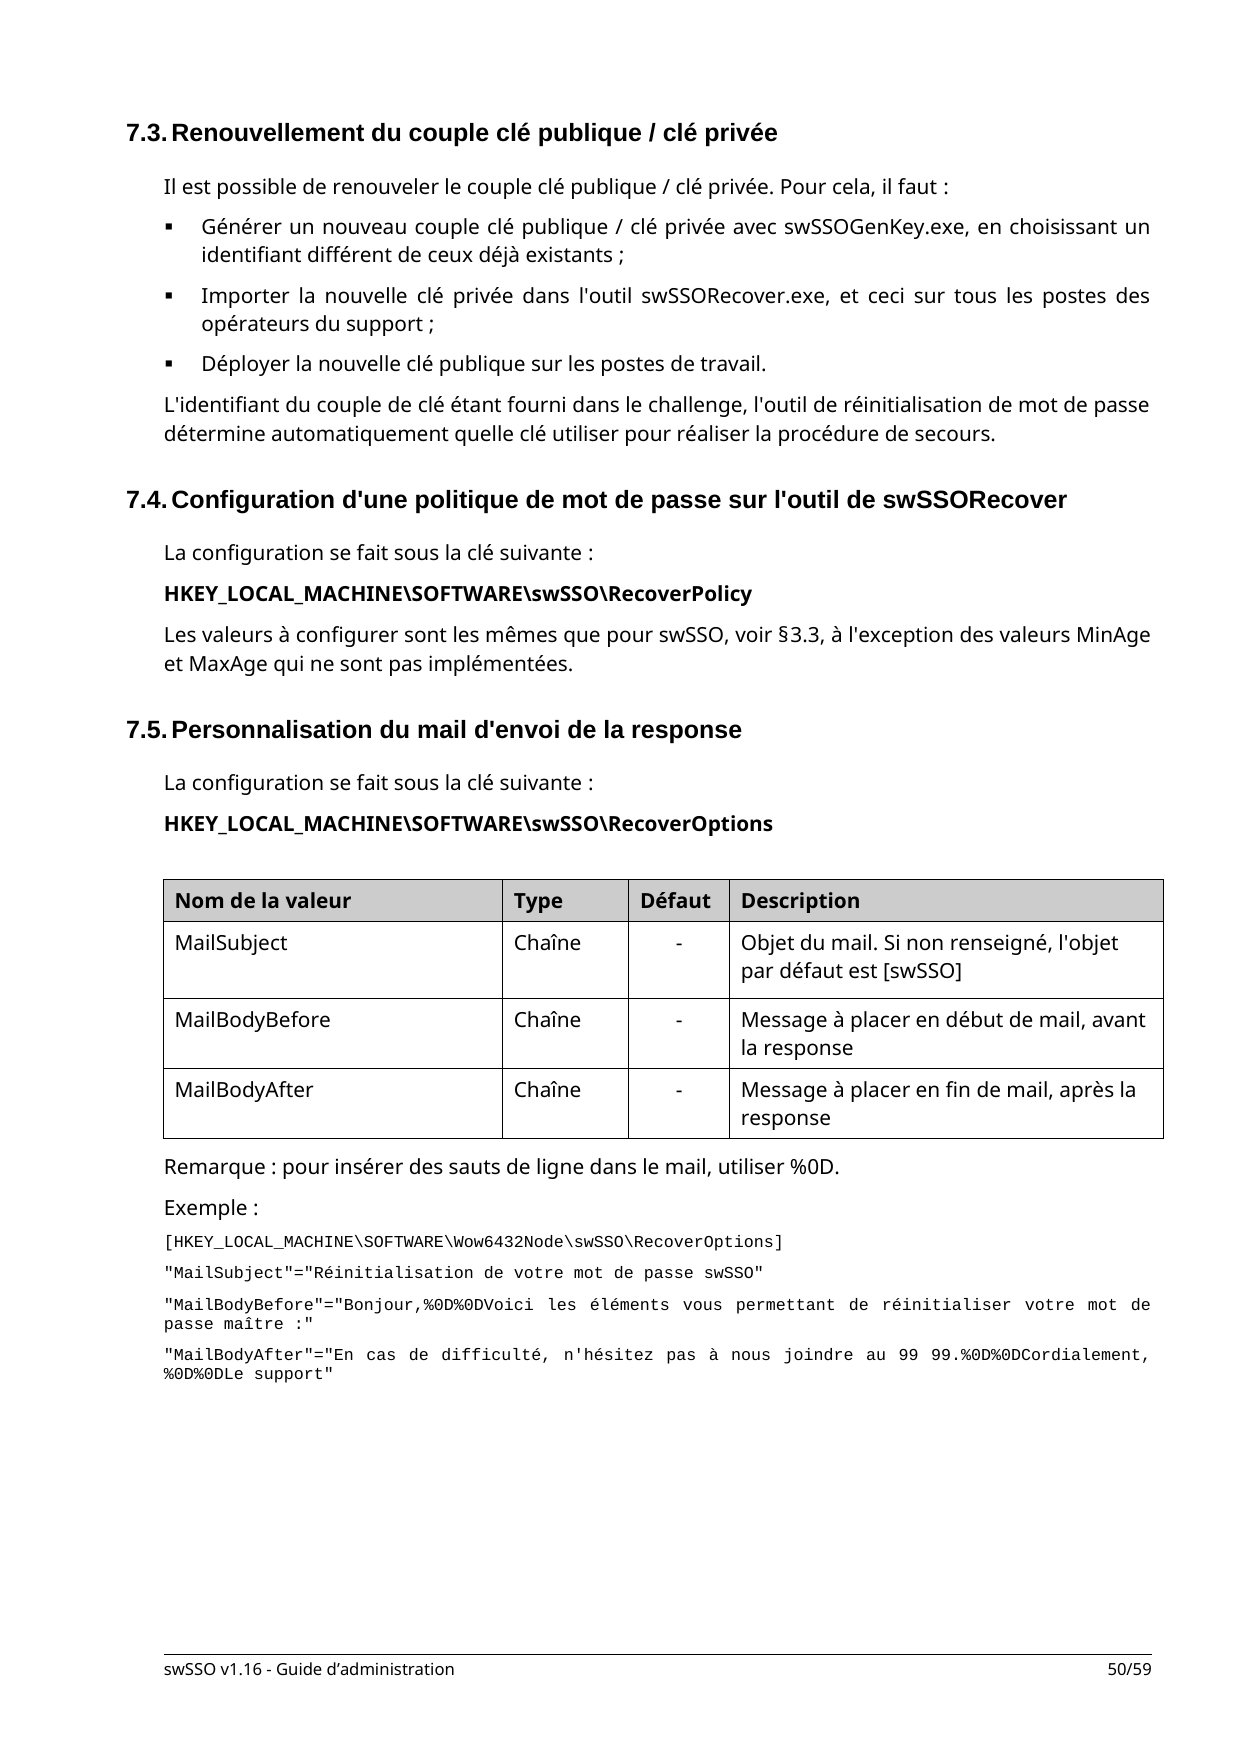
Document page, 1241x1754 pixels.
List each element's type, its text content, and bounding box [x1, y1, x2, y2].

list Importer la nouvelle clé privée dans l'outil swSSORecover.exe, et ceci sur tous les postes des opérateurs du support ; [164, 281, 1152, 338]
list Générer un nouveau couple clé publique / clé privée avec swSSOGenKey.exe, en choisissant un identifiant différent de ceux déjà existants ; [164, 212, 1152, 269]
text "MailBodyBefore"="Bonjour,%0D%0DVoici les éléments vous permettant de réinitialiser votre mot de passe maître :" [164, 1296, 1152, 1334]
table_header Défaut [629, 880, 729, 921]
text [HKEY_LOCAL_MACHINE\SOFTWARE\Wow6432Node\swSSO\RecoverOptions] [164, 1234, 1152, 1252]
subtitle Renouvellement du couple clé publique / clé privée [126, 118, 1152, 147]
text La configuration se fait sous la clé suivante : [164, 768, 1152, 797]
table_header Description [730, 880, 1163, 921]
text L'identifiant du couple de clé étant fourni dans le challenge, l'outil de réinitialisation de mot de passe détermine automatiquement quelle clé utiliser pour réaliser la procédure de secours. [164, 390, 1152, 447]
table_header Nom de la valeur [164, 880, 502, 921]
subtitle Configuration d'une politique de mot de passe sur l'outil de swSSORecover [126, 485, 1152, 513]
text "MailSubject"="Réinitialisation de votre mot de passe swSSO" [164, 1265, 1152, 1284]
text La configuration se fait sous la clé suivante : [164, 538, 1152, 567]
text HKEY_LOCAL_MACHINE\SOFTWARE\swSSO\RecoverPolicy [164, 579, 1152, 608]
table_cell MailSubject [164, 922, 502, 997]
subtitle Personnalisation du mail d'envoi de la response [126, 715, 1152, 743]
text Il est possible de renouveler le couple clé publique / clé privée. Pour cela, il faut : [164, 172, 1152, 200]
table_cell MailBodyAfter [164, 1069, 502, 1138]
text Exemple : [164, 1193, 1152, 1221]
table_cell - [629, 999, 729, 1068]
text HKEY_LOCAL_MACHINE\SOFTWARE\swSSO\RecoverOptions [164, 809, 1152, 838]
table_cell Message à placer en fin de mail, après la response [730, 1069, 1163, 1138]
table_cell Objet du mail. Si non renseigné, l'objet par défaut est [swSSO] [730, 922, 1163, 997]
list Déployer la nouvelle clé publique sur les postes de travail. [164, 349, 1152, 378]
text Remarque : pour insérer des sauts de ligne dans le mail, utiliser %0D. [164, 1152, 1152, 1180]
table_cell - [629, 922, 729, 997]
table_cell - [629, 1069, 729, 1138]
table_cell Chaîne [503, 999, 628, 1068]
table_cell Chaîne [503, 922, 628, 997]
table_cell Chaîne [503, 1069, 628, 1138]
table_cell MailBodyBefore [164, 999, 502, 1068]
text "MailBodyAfter"="En cas de difficulté, n'hésitez pas à nous joindre au 99 99.%0D%0DCordialement,%0D%0DLe support" [164, 1347, 1152, 1384]
table_cell Message à placer en début de mail, avant la response [730, 999, 1163, 1068]
text Les valeurs à configurer sont les mêmes que pour swSSO, voir §3.3, à l'exception des valeurs MinAge et MaxAge qui ne sont pas implémentées. [164, 620, 1152, 677]
table_header Type [503, 880, 628, 921]
